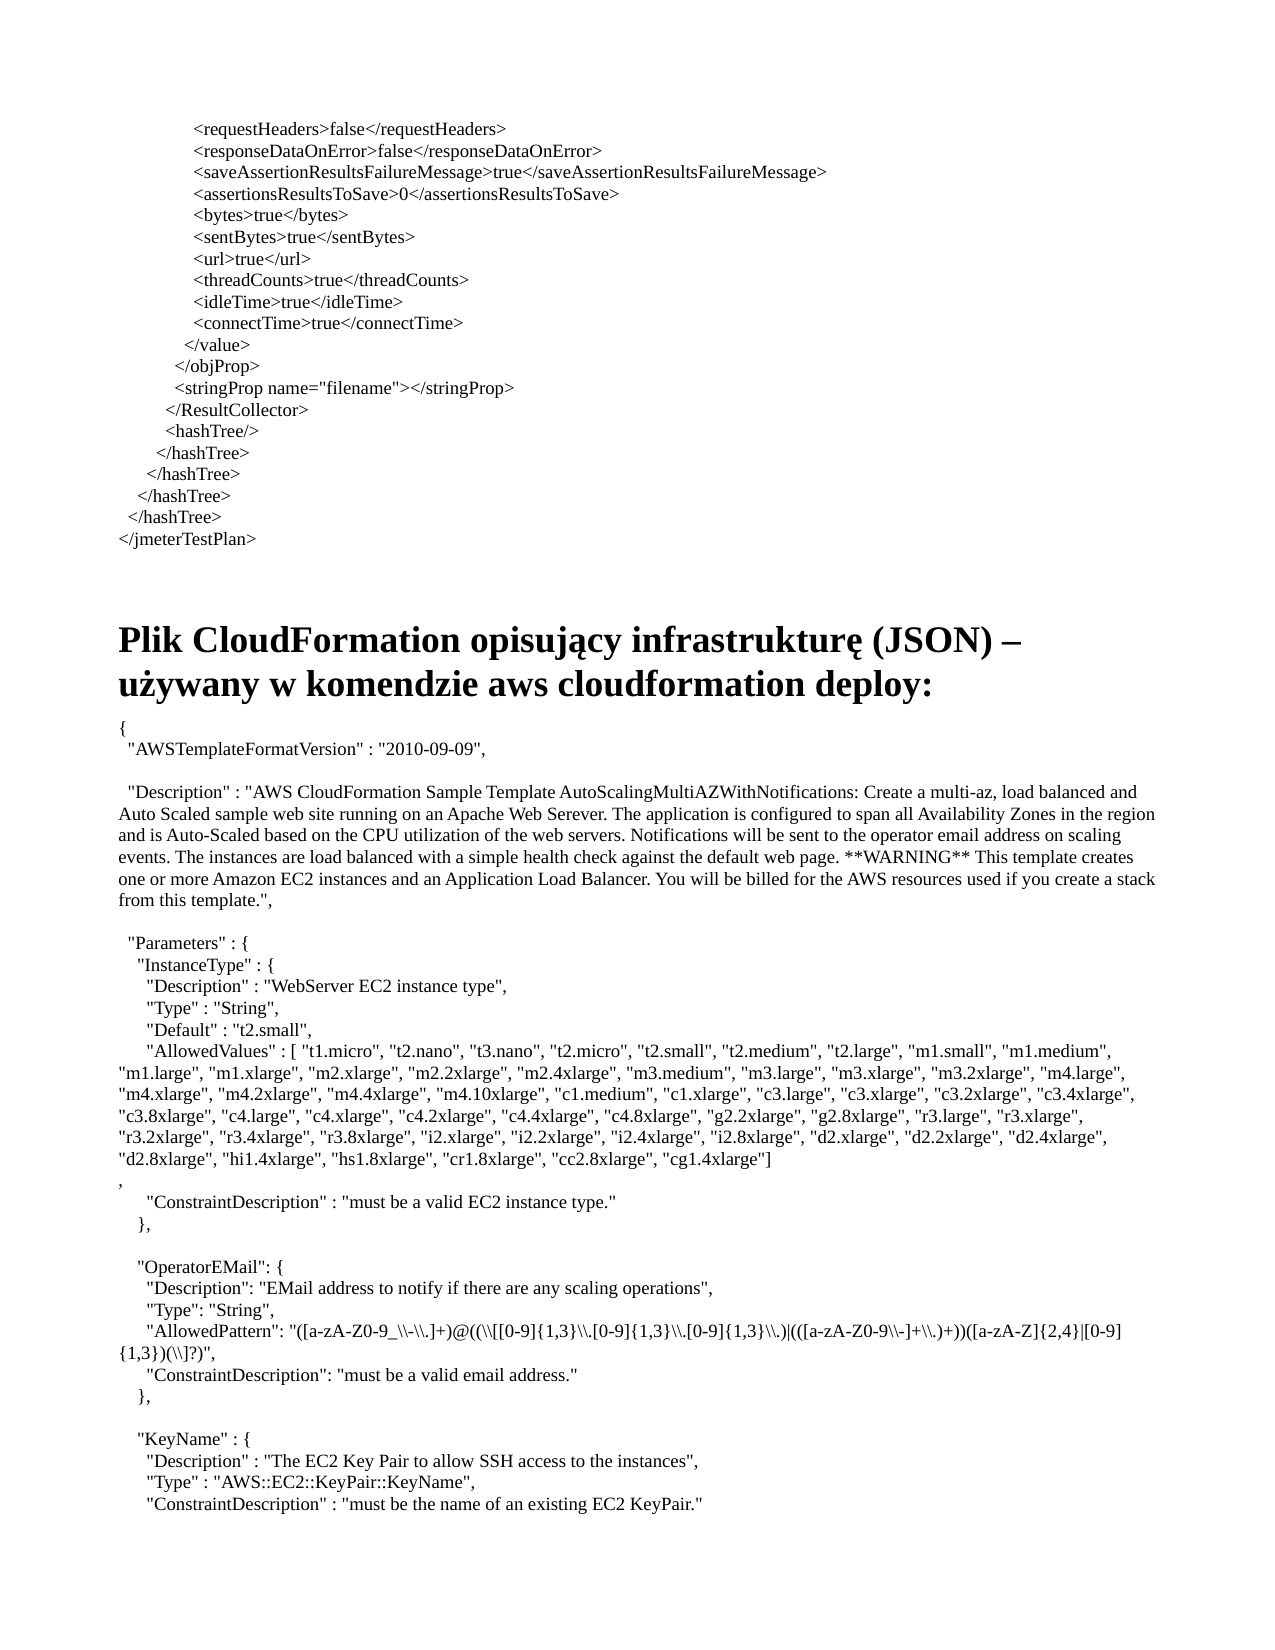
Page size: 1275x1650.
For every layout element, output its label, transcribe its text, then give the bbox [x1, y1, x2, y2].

subtitle Plik CloudFormation opisujący infrastrukturę (JSON) – używany w komendzie aws cloudformation deploy: [118, 618, 1157, 704]
table_header { "AWSTemplateFormatVersion" : "2010-09-09", "Description" : "AWS CloudFormation Sample Template AutoScalingMultiAZWithNotifications: Create a multi-az, load balanced and Auto Scaled sample web site running on an Apache Web Serever. The application is configured to span all Availability Zones in the region and is Auto-Scaled based on the CPU utilization of the web servers. Notifications will be sent to the operator email address on scaling events. The instances are load balanced with a simple health check against the default web page. **WARNING** This template creates one or more Amazon EC2 instances and an Application Load Balancer. You will be billed for the AWS resources used if you create a stack from this template.", "Parameters" : { "InstanceType" : { "Description" : "WebServer EC2 instance type", "Type" : "String", "Default" : "t2.small", "AllowedValues" : [ "t1.micro", "t2.nano", "t3.nano", "t2.micro", "t2.small", "t2.medium", "t2.large", "m1.small", "m1.medium", "m1.large", "m1.xlarge", "m2.xlarge", "m2.2xlarge", "m2.4xlarge", "m3.medium", "m3.large", "m3.xlarge", "m3.2xlarge", "m4.large", "m4.xlarge", "m4.2xlarge", "m4.4xlarge", "m4.10xlarge", "c1.medium", "c1.xlarge", "c3.large", "c3.xlarge", "c3.2xlarge", "c3.4xlarge", "c3.8xlarge", "c4.large", "c4.xlarge", "c4.2xlarge", "c4.4xlarge", "c4.8xlarge", "g2.2xlarge", "g2.8xlarge", "r3.large", "r3.xlarge", "r3.2xlarge", "r3.4xlarge", "r3.8xlarge", "i2.xlarge", "i2.2xlarge", "i2.4xlarge", "i2.8xlarge", "d2.xlarge", "d2.2xlarge", "d2.4xlarge", "d2.8xlarge", "hi1.4xlarge", "hs1.8xlarge", "cr1.8xlarge", "cc2.8xlarge", "cg1.4xlarge"] , "ConstraintDescription" : "must be a valid EC2 instance type." }, "OperatorEMail": { "Description": "EMail address to notify if there are any scaling operations", "Type": "String", "AllowedPattern": "([a-zA-Z0-9_\\-\\.]+)@((\\[[0-9]{1,3}\\.[0-9]{1,3}\\.[0-9]{1,3}\\.)|(([a-zA-Z0-9\\-]+\\.)+))([a-zA-Z]{2,4}|[0-9]{1,3})(\\]?)", "ConstraintDescription": "must be a valid email address." }, "KeyName" : { "Description" : "The EC2 Key Pair to allow SSH access to the instances", "Type" : "AWS::EC2::KeyPair::KeyName", "ConstraintDescription" : "must be the name of an existing EC2 KeyPair." [118, 717, 1157, 1514]
table_header <requestHeaders>false</requestHeaders> <responseDataOnError>false</responseDataOnError> <saveAssertionResultsFailureMessage>true</saveAssertionResultsFailureMessage> <assertionsResultsToSave>0</assertionsResultsToSave> <bytes>true</bytes> <sentBytes>true</sentBytes> <url>true</url> <threadCounts>true</threadCounts> <idleTime>true</idleTime> <connectTime>true</connectTime> </value> </objProp> <stringProp name="filename"></stringProp> </ResultCollector> <hashTree/> </hashTree> </hashTree> </hashTree> </hashTree> </jmeterTestPlan> [118, 118, 1157, 549]
